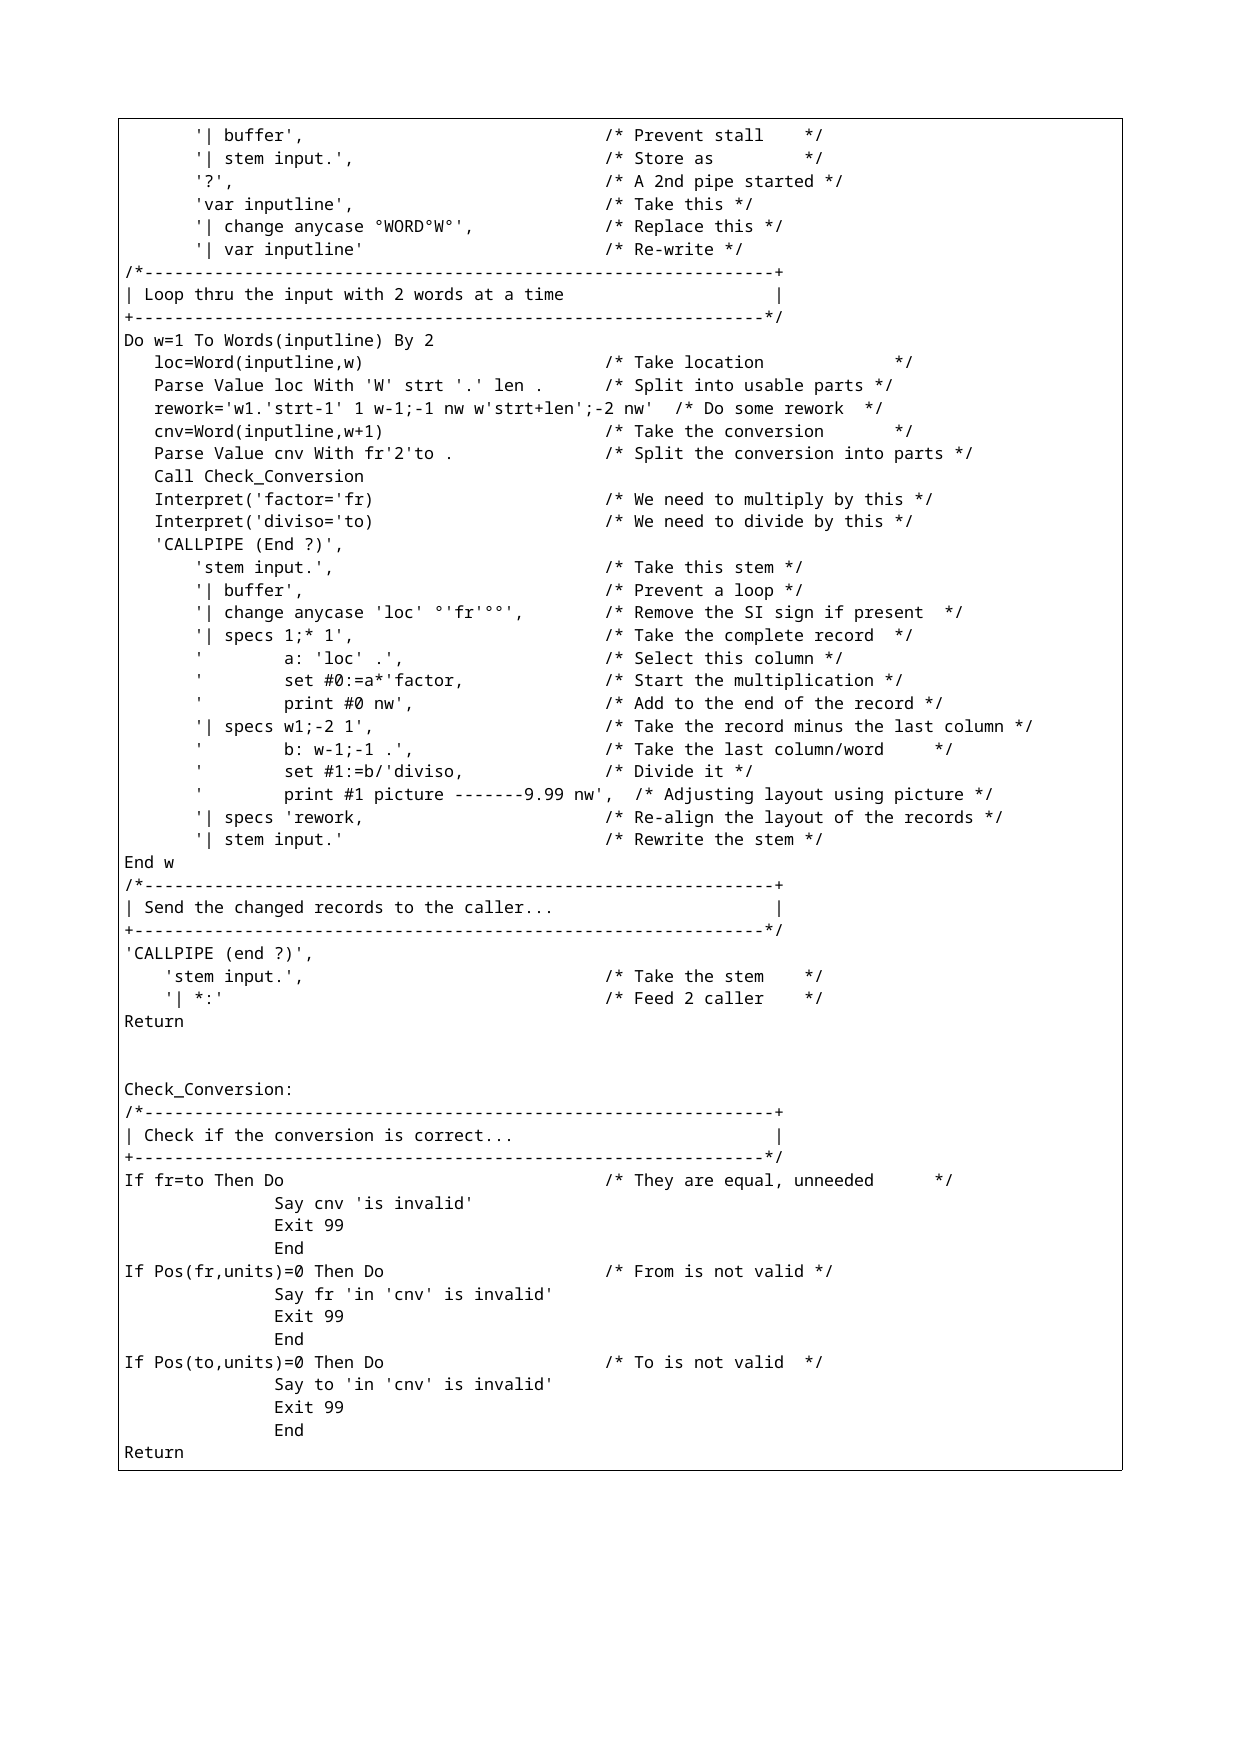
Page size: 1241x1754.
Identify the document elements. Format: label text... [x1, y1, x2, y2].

table_header '| buffer', /* Prevent stall */ '| stem input.', /* Store as */ '?', /* A 2nd pipe started */ 'var inputline', /* Take this */ '| change anycase °WORD°W°', /* Replace this */ '| var inputline' /* Re-write */ /*---------------------------------------------------------------+ | Loop thru the input with 2 words at a time | +---------------------------------------------------------------*/ Do w=1 To Words(inputline) By 2 loc=Word(inputline,w) /* Take location */ Parse Value loc With 'W' strt '.' len . /* Split into usable parts */ rework='w1.'strt-1' 1 w-1;-1 nw w'strt+len';-2 nw' /* Do some rework */ cnv=Word(inputline,w+1) /* Take the conversion */ Parse Value cnv With fr'2'to . /* Split the conversion into parts */ Call Check_Conversion Interpret('factor='fr) /* We need to multiply by this */ Interpret('diviso='to) /* We need to divide by this */ 'CALLPIPE (End ?)', 'stem input.', /* Take this stem */ '| buffer', /* Prevent a loop */ '| change anycase 'loc' °'fr'°°', /* Remove the SI sign if present */ '| specs 1;* 1', /* Take the complete record */ ' a: 'loc' .', /* Select this column */ ' set #0:=a*'factor, /* Start the multiplication */ ' print #0 nw', /* Add to the end of the record */ '| specs w1;-2 1', /* Take the record minus the last column */ ' b: w-1;-1 .', /* Take the last column/word */ ' set #1:=b/'diviso, /* Divide it */ ' print #1 picture -------9.99 nw', /* Adjusting layout using picture */ '| specs 'rework, /* Re-align the layout of the records */ '| stem input.' /* Rewrite the stem */ End w /*---------------------------------------------------------------+ | Send the changed records to the caller... | +---------------------------------------------------------------*/ 'CALLPIPE (end ?)', 'stem input.', /* Take the stem */ '| *:' /* Feed 2 caller */ Return Check_Conversion: /*---------------------------------------------------------------+ | Check if the conversion is correct... | +---------------------------------------------------------------*/ If fr=to Then Do /* They are equal, unneeded */ Say cnv 'is invalid' Exit 99 End If Pos(fr,units)=0 Then Do /* From is not valid */ Say fr 'in 'cnv' is invalid' Exit 99 End If Pos(to,units)=0 Then Do /* To is not valid */ Say to 'in 'cnv' is invalid' Exit 99 End Return [119, 119, 1122, 1469]
